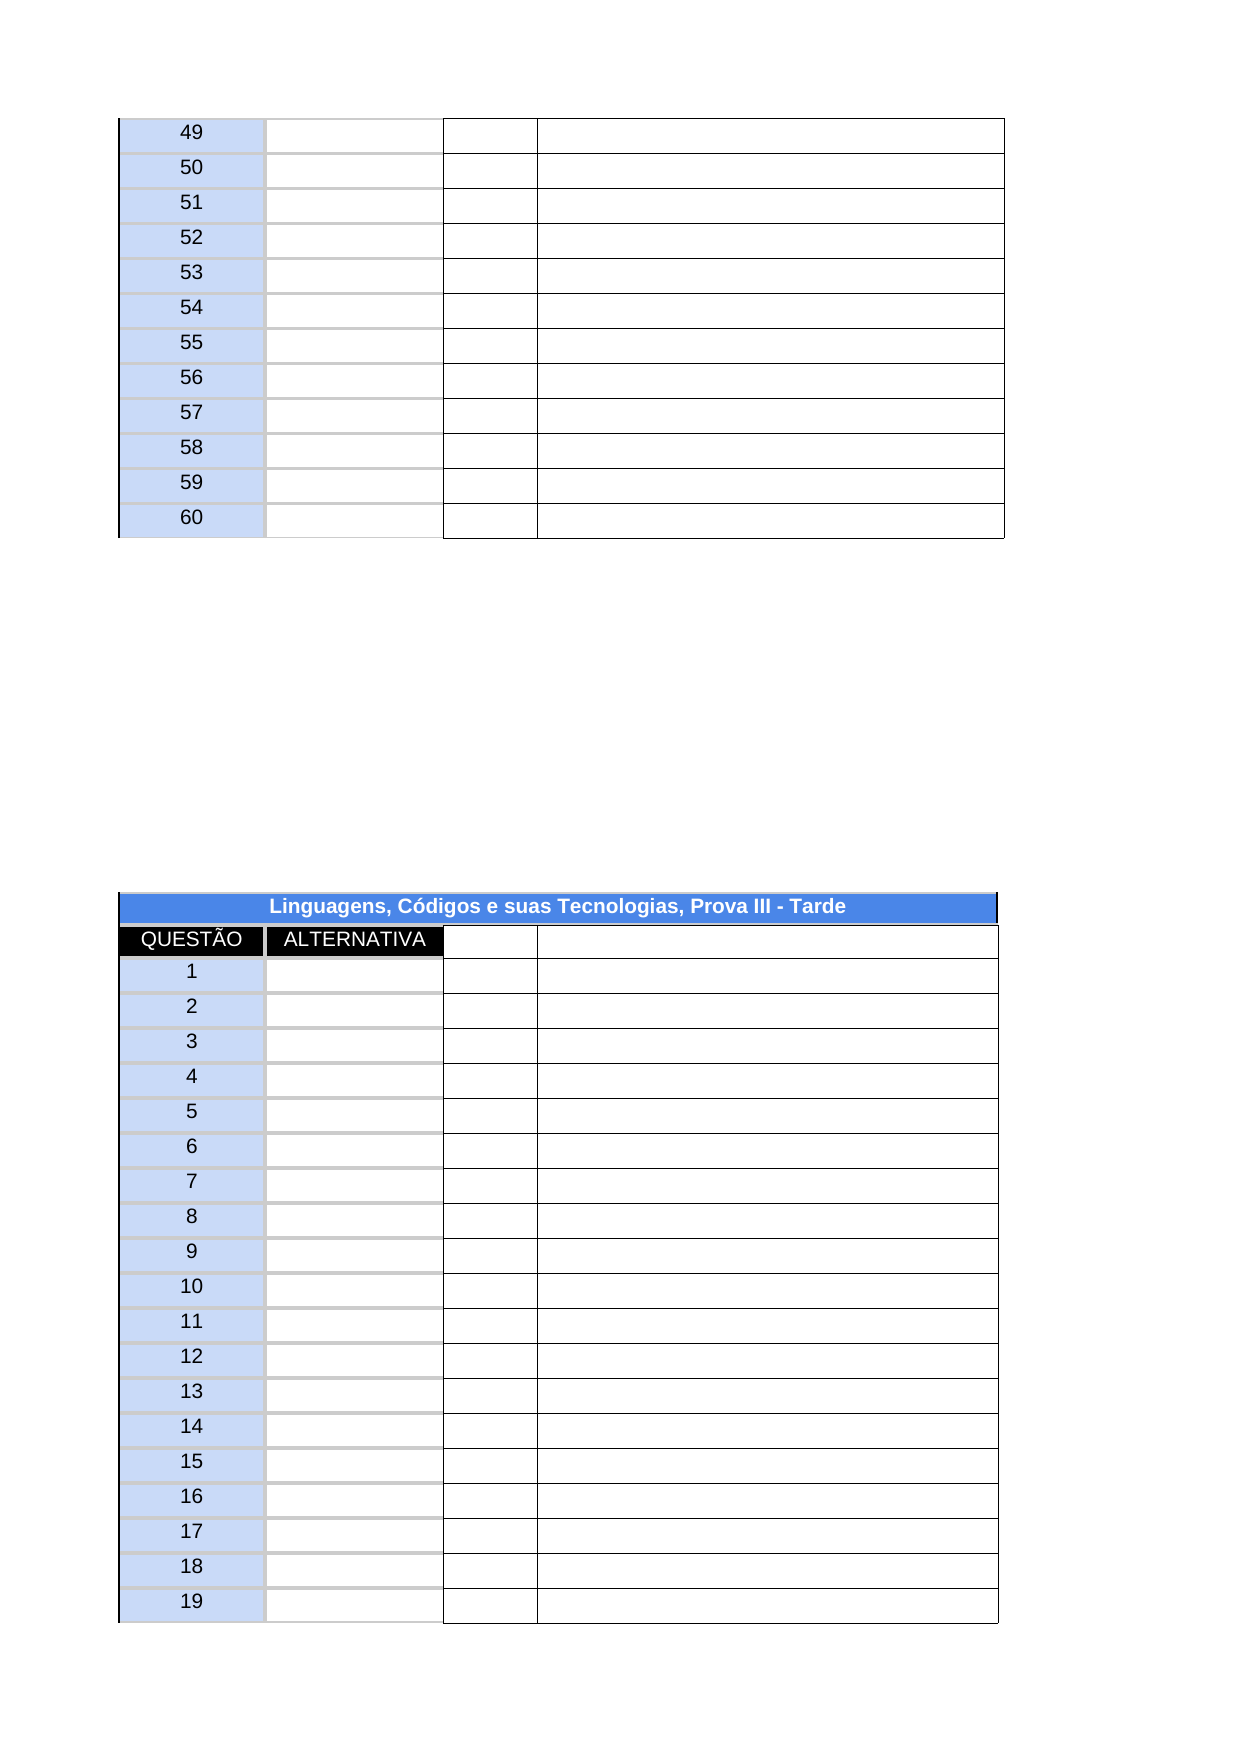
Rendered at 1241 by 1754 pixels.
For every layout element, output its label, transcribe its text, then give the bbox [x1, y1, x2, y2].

table_header Linguagens, Códigos e suas Tecnologias, Prova III - Tarde [120, 894, 996, 923]
table_cell [267, 190, 443, 222]
table_cell 18 [120, 1555, 263, 1586]
table_cell 1 [120, 960, 263, 991]
table_cell [444, 1484, 537, 1518]
table_cell 60 [120, 505, 263, 537]
table_cell [444, 1064, 537, 1098]
table_cell [444, 364, 537, 398]
table_cell [538, 1519, 998, 1553]
table_cell [538, 1029, 998, 1063]
table_cell 51 [120, 190, 263, 222]
table_cell [267, 470, 443, 502]
table_cell [267, 435, 443, 467]
table_cell [444, 329, 537, 363]
table_cell 59 [120, 470, 263, 502]
table_cell [267, 1310, 443, 1341]
table_cell [538, 1414, 998, 1448]
table_cell [538, 329, 1004, 363]
table_cell [267, 960, 443, 991]
table_cell [267, 155, 443, 187]
table_cell [267, 1100, 443, 1131]
table_cell [267, 1065, 443, 1096]
table_cell [538, 994, 998, 1028]
table_cell [538, 434, 1004, 468]
table_cell 8 [120, 1205, 263, 1236]
table_cell 7 [120, 1170, 263, 1201]
table_cell [267, 1450, 443, 1481]
table_cell [444, 1204, 537, 1238]
table_cell [444, 1134, 537, 1168]
table_cell 5 [120, 1100, 263, 1131]
table_cell 15 [120, 1450, 263, 1481]
table_cell [267, 1555, 443, 1586]
table_cell [538, 1484, 998, 1518]
table_cell [444, 189, 537, 223]
table_cell 17 [120, 1520, 263, 1551]
table_cell [444, 1554, 537, 1588]
table_cell [444, 1309, 537, 1343]
table_cell [538, 1134, 998, 1168]
table_cell [267, 1380, 443, 1411]
table_cell 58 [120, 435, 263, 467]
table_cell [538, 959, 998, 993]
table_cell [538, 1064, 998, 1098]
table_cell 55 [120, 330, 263, 362]
table_cell [538, 189, 1004, 223]
table_cell [538, 1204, 998, 1238]
table_cell [444, 469, 537, 503]
table_cell 14 [120, 1415, 263, 1446]
table_cell [267, 365, 443, 397]
table_cell [444, 259, 537, 293]
table_cell [444, 1449, 537, 1483]
table_cell 4 [120, 1065, 263, 1096]
table_cell [267, 1135, 443, 1166]
table_cell 9 [120, 1240, 263, 1271]
table_cell 6 [120, 1135, 263, 1166]
table_cell 49 [120, 120, 263, 152]
table_cell 57 [120, 400, 263, 432]
table_cell [538, 224, 1004, 258]
table_cell [267, 1520, 443, 1551]
table_cell [538, 1239, 998, 1273]
table_cell [538, 1589, 998, 1623]
table_cell [267, 225, 443, 257]
table_cell 11 [120, 1310, 263, 1341]
table_cell QUESTÃO [120, 927, 263, 956]
table_cell [538, 154, 1004, 188]
table_cell [538, 259, 1004, 293]
table_cell [538, 294, 1004, 328]
table_cell 12 [120, 1345, 263, 1376]
table_cell [444, 926, 537, 958]
table_cell [444, 119, 537, 153]
table_cell [267, 120, 443, 152]
table_cell 10 [120, 1275, 263, 1306]
table_cell [267, 1275, 443, 1306]
table_cell ALTERNATIVA [267, 927, 443, 956]
table_cell [538, 364, 1004, 398]
table_cell [267, 995, 443, 1026]
table_cell [267, 505, 443, 537]
table_cell [444, 1274, 537, 1308]
table_cell 19 [120, 1590, 263, 1621]
table_cell [267, 1415, 443, 1446]
table_cell [267, 1240, 443, 1271]
table_cell [444, 399, 537, 433]
table_cell 50 [120, 155, 263, 187]
table_cell [538, 504, 1004, 538]
table_cell [444, 1239, 537, 1273]
table_cell [444, 224, 537, 258]
table_cell [267, 1030, 443, 1061]
table_cell 2 [120, 995, 263, 1026]
table_cell 52 [120, 225, 263, 257]
table_cell [267, 1485, 443, 1516]
table_cell [267, 400, 443, 432]
table_cell [444, 1414, 537, 1448]
table_cell [538, 1099, 998, 1133]
table_cell 53 [120, 260, 263, 292]
table_cell 16 [120, 1485, 263, 1516]
table_cell 54 [120, 295, 263, 327]
table_cell [267, 330, 443, 362]
table_cell [267, 295, 443, 327]
table_cell [444, 1379, 537, 1413]
table_cell [444, 434, 537, 468]
table_cell [267, 260, 443, 292]
table_cell [538, 1309, 998, 1343]
table_cell [444, 504, 537, 538]
table_cell [444, 1029, 537, 1063]
table_cell 13 [120, 1380, 263, 1411]
table_cell [444, 1519, 537, 1553]
table_cell [538, 1274, 998, 1308]
table_cell [444, 1589, 537, 1623]
table_cell 56 [120, 365, 263, 397]
table_cell [538, 1554, 998, 1588]
table_cell [267, 1170, 443, 1201]
table_cell [538, 1169, 998, 1203]
table_cell [444, 154, 537, 188]
table_cell 3 [120, 1030, 263, 1061]
table_cell [538, 399, 1004, 433]
table_cell [538, 1379, 998, 1413]
table_cell [444, 994, 537, 1028]
table_cell [444, 1169, 537, 1203]
table_cell [267, 1590, 443, 1621]
table_cell [538, 469, 1004, 503]
table_cell [267, 1205, 443, 1236]
table_cell [538, 926, 998, 958]
table_cell [444, 1344, 537, 1378]
table_cell [538, 1344, 998, 1378]
table_cell [538, 1449, 998, 1483]
table_cell [444, 1099, 537, 1133]
table_cell [444, 294, 537, 328]
table_cell [267, 1345, 443, 1376]
table_cell [538, 119, 1004, 153]
table_cell [444, 959, 537, 993]
